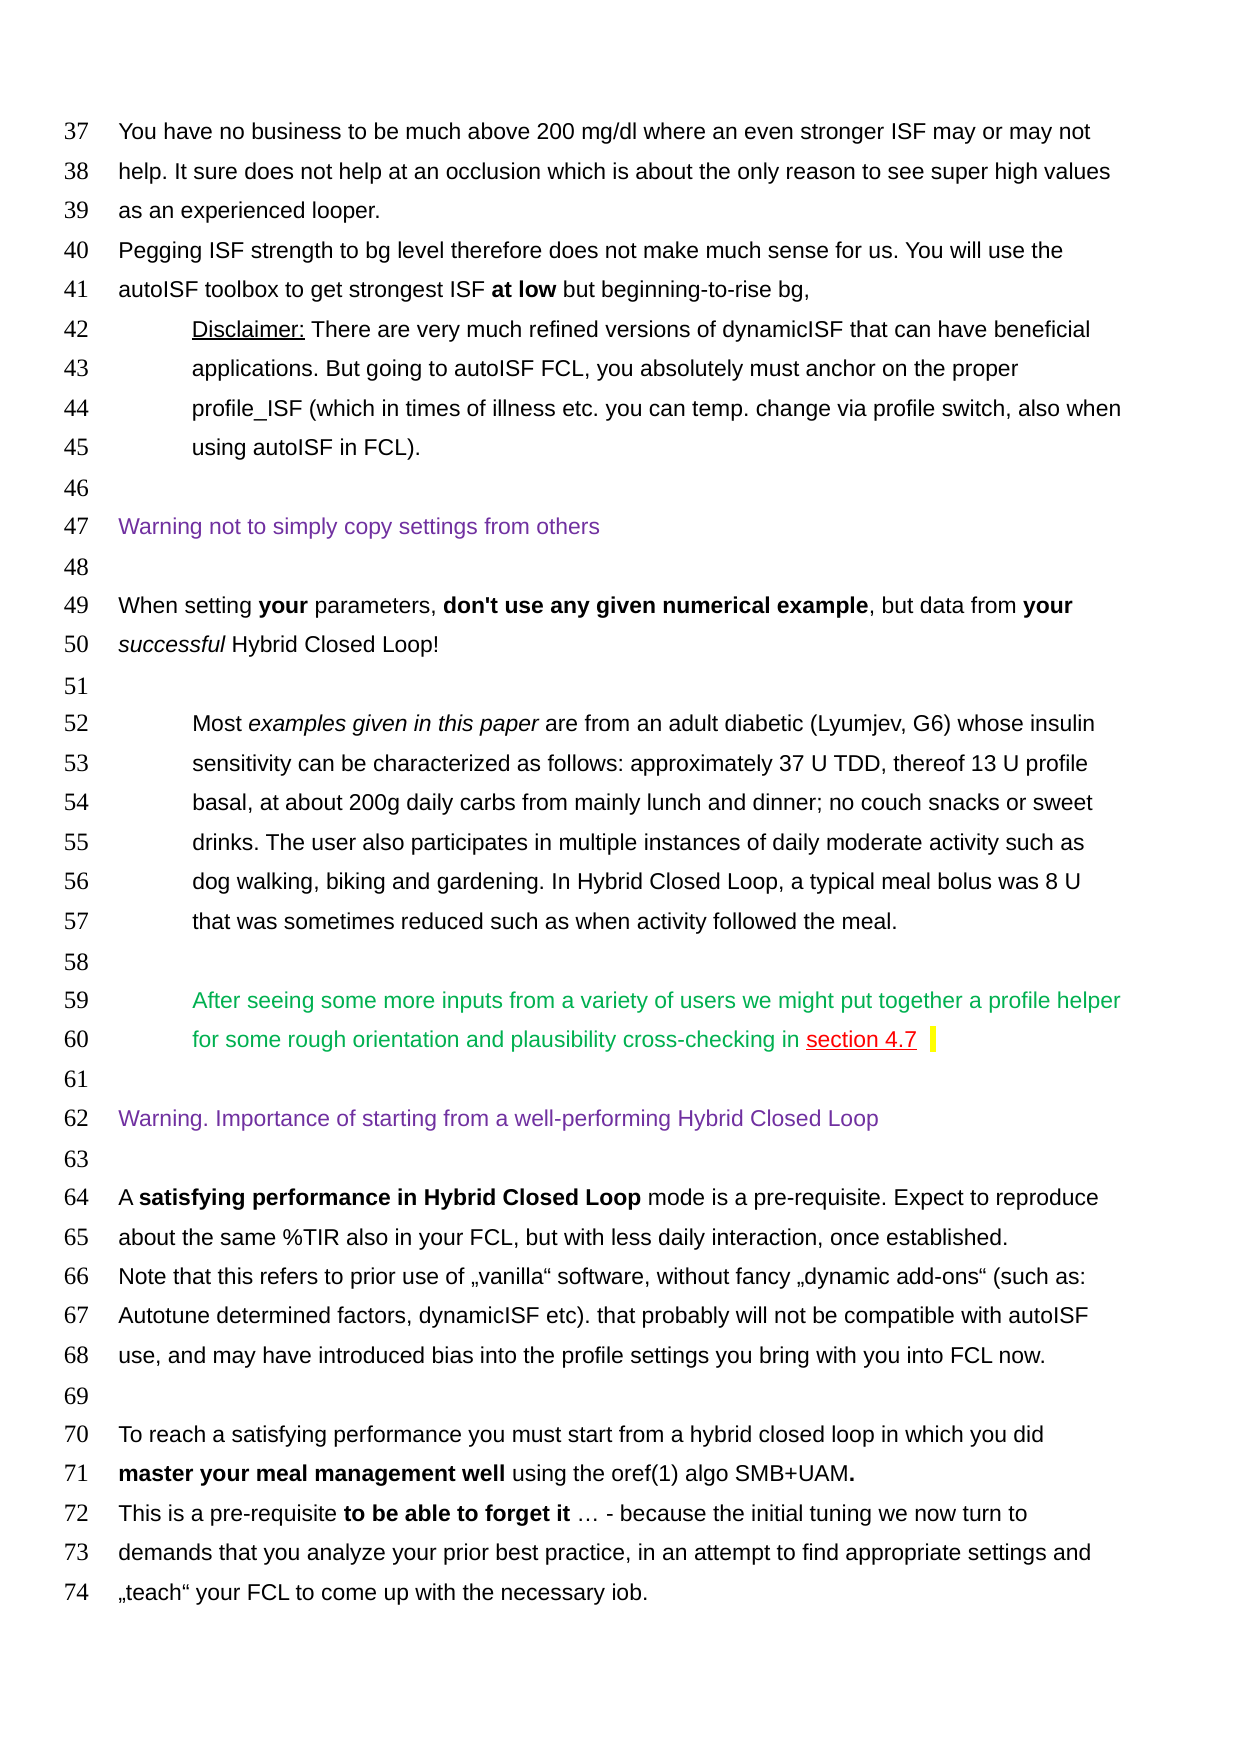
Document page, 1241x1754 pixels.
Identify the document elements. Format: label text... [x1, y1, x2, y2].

text To reach a satisfying performance you must start from a hybrid closed loop in which you did master your meal management well using the oref(1) algo SMB+UAM. This is a pre-requisite to be able to forget it … - because the initial tuning we now turn to demands that you analyze your prior best practice, in an attempt to find appropriate settings and „teach“ your FCL to come up with the necessary iob. [118, 1421, 1122, 1605]
text Disclaimer: There are very much refined versions of dynamicISF that can have beneficial applications. But going to autoISF FCL, you absolutely must anchor on the proper profile_ISF (which in times of illness etc. you can temp. change via profile switch, also when using autoISF in FCL). [192, 316, 1122, 460]
text Warning. Importance of starting from a well-performing Hybrid Closed Loop [118, 1105, 1122, 1131]
text Pegging ISF strength to bg level therefore does not make much sense for us. You will use the autoISF toolbox to get strongest ISF at low but beginning-to-rise bg, [118, 237, 1122, 302]
text Note that this refers to prior use of „vanilla“ software, without fancy „dynamic add-ons“ (such as: Autotune determined factors, dynamicISF etc). that probably will not be compatible with autoISF use, and may have introduced bias into the profile settings you bring with you into FCL now. [118, 1263, 1122, 1368]
text After seeing some more inputs from a variety of users we might put together a profile helper for some rough orientation and plausibility cross-checking in section 4.7 [192, 987, 1122, 1052]
text Warning not to simply copy settings from others [118, 513, 1122, 539]
text A satisfying performance in Hybrid Closed Loop mode is a pre-requisite. Expect to reproduce about the same %TIR also in your FCL, but with less daily interaction, once established. [118, 1184, 1122, 1250]
text Most examples given in this paper are from an adult diabetic (Lyumjev, G6) whose insulin sensitivity can be characterized as follows: approximately 37 U TDD, thereof 13 U profile basal, at about 200g daily carbs from mainly lunch and dinner; no couch snacks or sweet drinks. The user also participates in multiple instances of daily moderate activity such as dog walking, biking and gardening. In Hybrid Closed Loop, a typical meal bolus was 8 U that was sometimes reduced such as when activity followed the meal. [192, 710, 1122, 934]
text When setting your parameters, don't use any given numerical example, but data from your successful Hybrid Closed Loop! [118, 592, 1122, 658]
text You have no business to be much above 200 mg/dl where an even stronger ISF may or may not help. It sure does not help at an occlusion which is about the only reason to see super high values as an experienced looper. [118, 118, 1122, 223]
